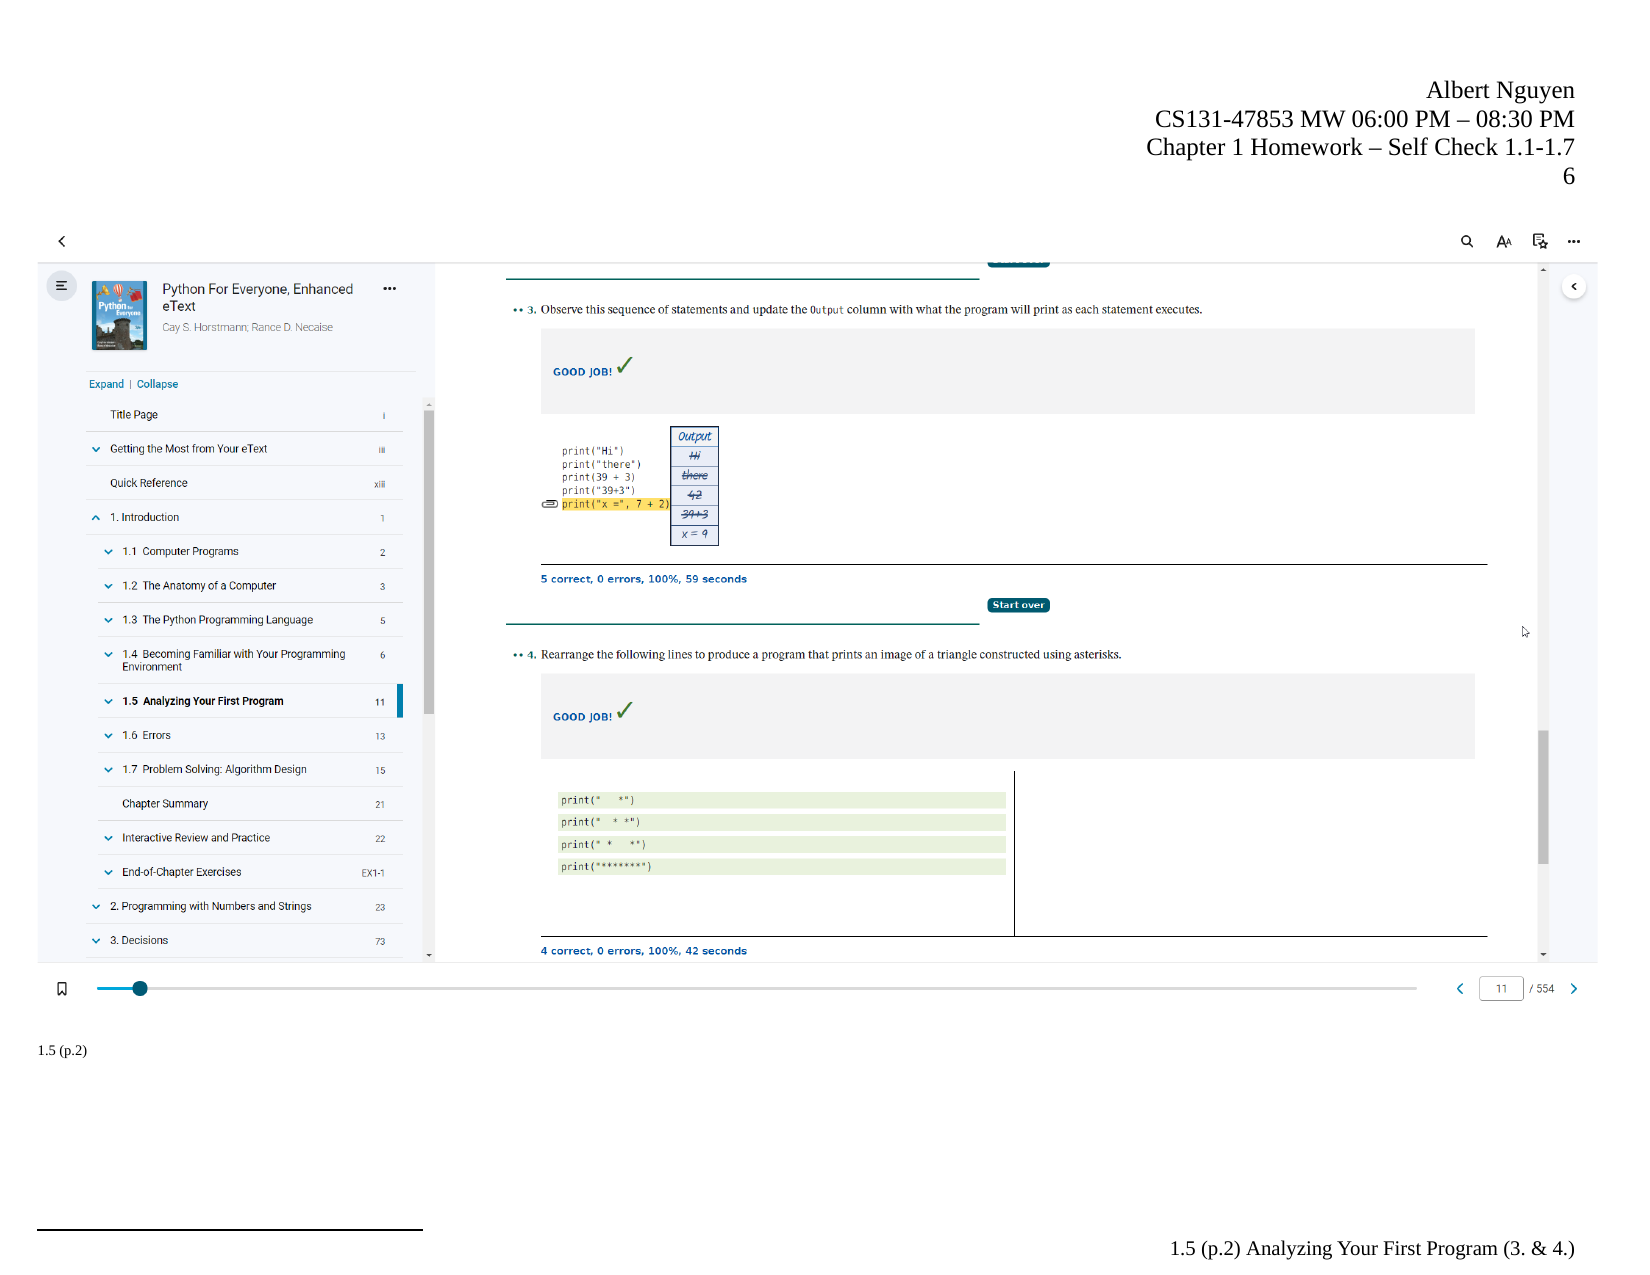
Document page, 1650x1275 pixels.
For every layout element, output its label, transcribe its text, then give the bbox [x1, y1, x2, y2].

text Analyzing Your First Program (3. & 4.) [37, 1236, 1575, 1260]
picture [37, 220, 1598, 1014]
